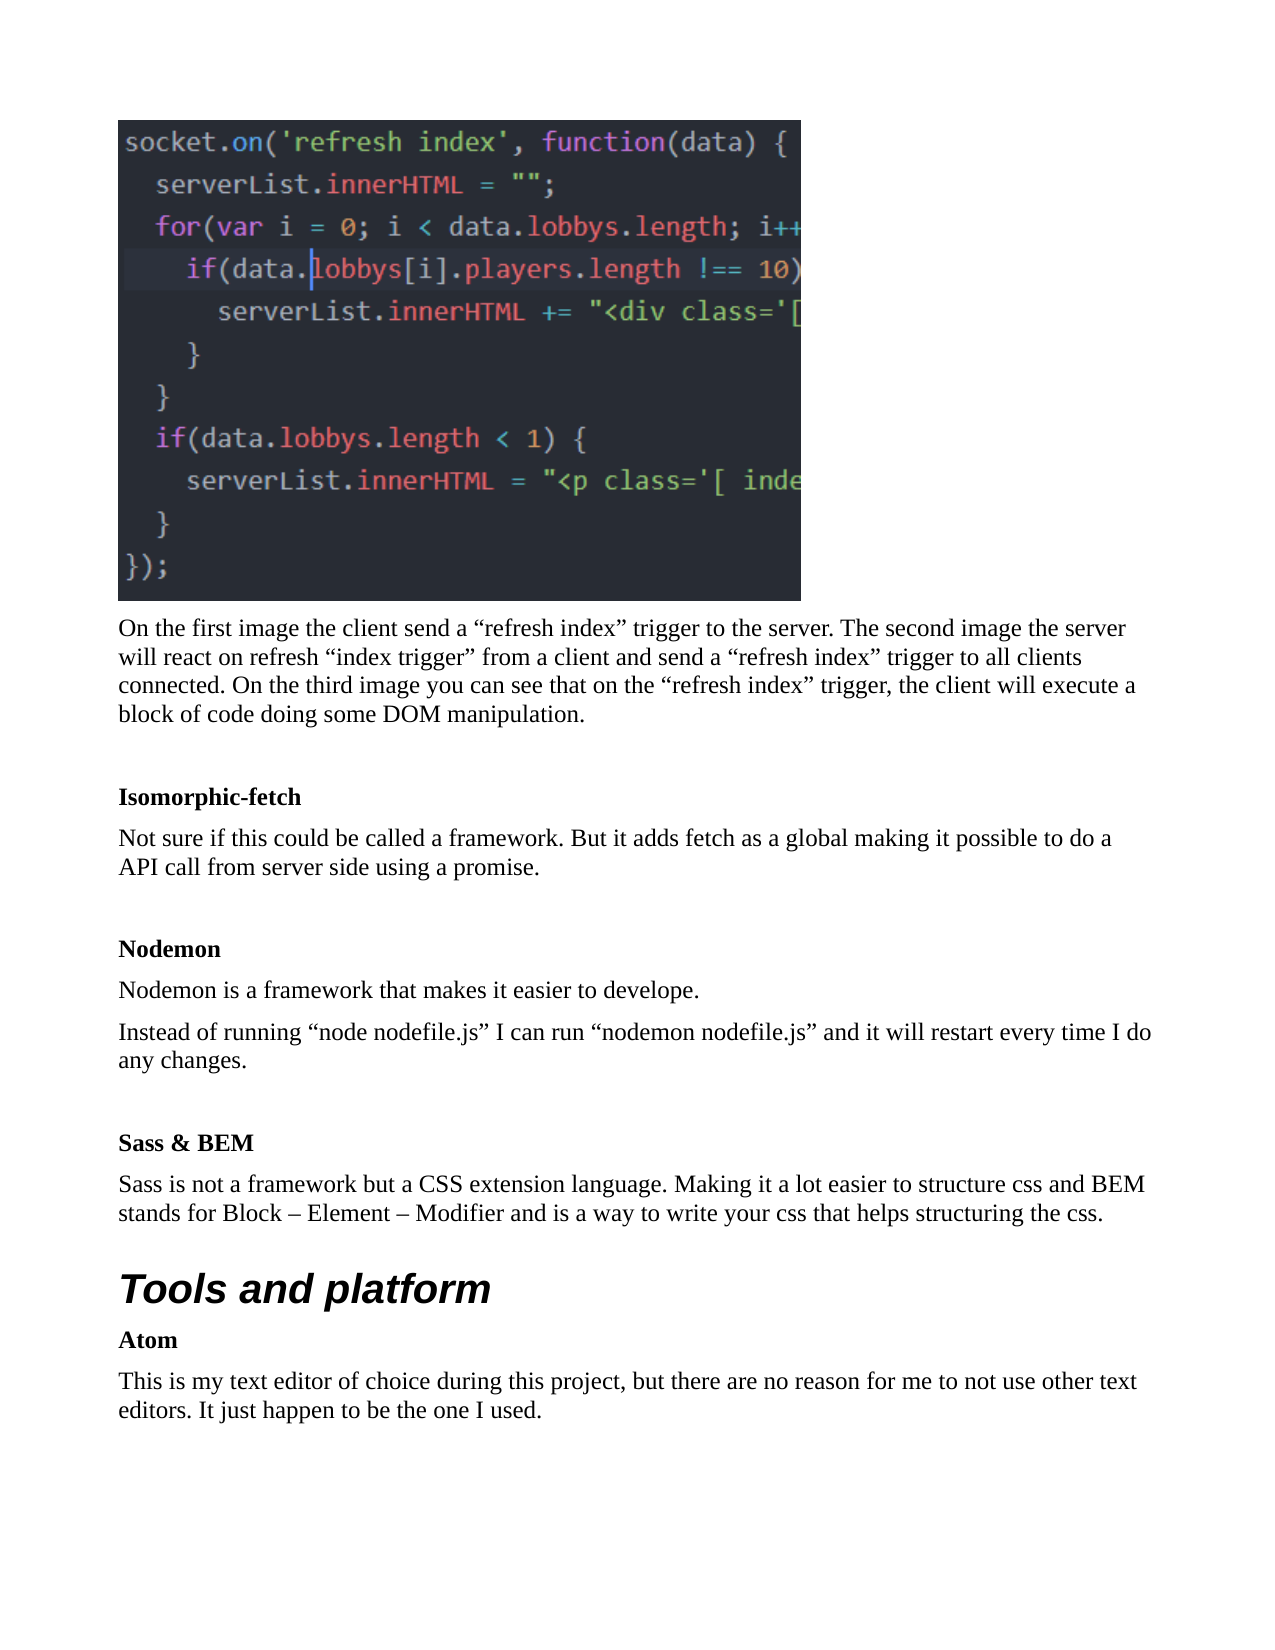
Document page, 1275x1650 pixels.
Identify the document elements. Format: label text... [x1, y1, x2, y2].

picture [118, 120, 801, 601]
text On the first image the client send a “refresh index” trigger to the server. The second image the server will react on refresh “index trigger” from a client and send a “refresh index” trigger to all clients connected. On the third image you can see that on the “refresh index” trigger, the client will execute a block of code doing some DOM manipulation. [118, 613, 1157, 728]
text Atom [118, 1325, 1157, 1353]
subtitle Tools and platform [118, 1264, 1157, 1312]
text Instead of running “node nodefile.js” I can run “nodemon nodefile.js” and it will restart every time I do any changes. [118, 1017, 1157, 1074]
text Isomorphic-fetch [118, 782, 1157, 811]
text Sass & BEM [118, 1128, 1157, 1157]
text Nodemon [118, 934, 1157, 963]
text Not sure if this could be called a framework. But it adds fetch as a global making it possible to do a API call from server side using a promise. [118, 823, 1157, 881]
text This is my text editor of choice during this project, but there are no reason for me to not use other text editors. It just happen to be the one I used. [118, 1366, 1157, 1423]
text Sass is not a framework but a CSS extension language. Making it a lot easier to structure css and BEM stands for Block – Element – Modifier and is a way to write your css that helps structuring the css. [118, 1169, 1157, 1227]
text Nodemon is a framework that makes it easier to develope. [118, 976, 1157, 1004]
